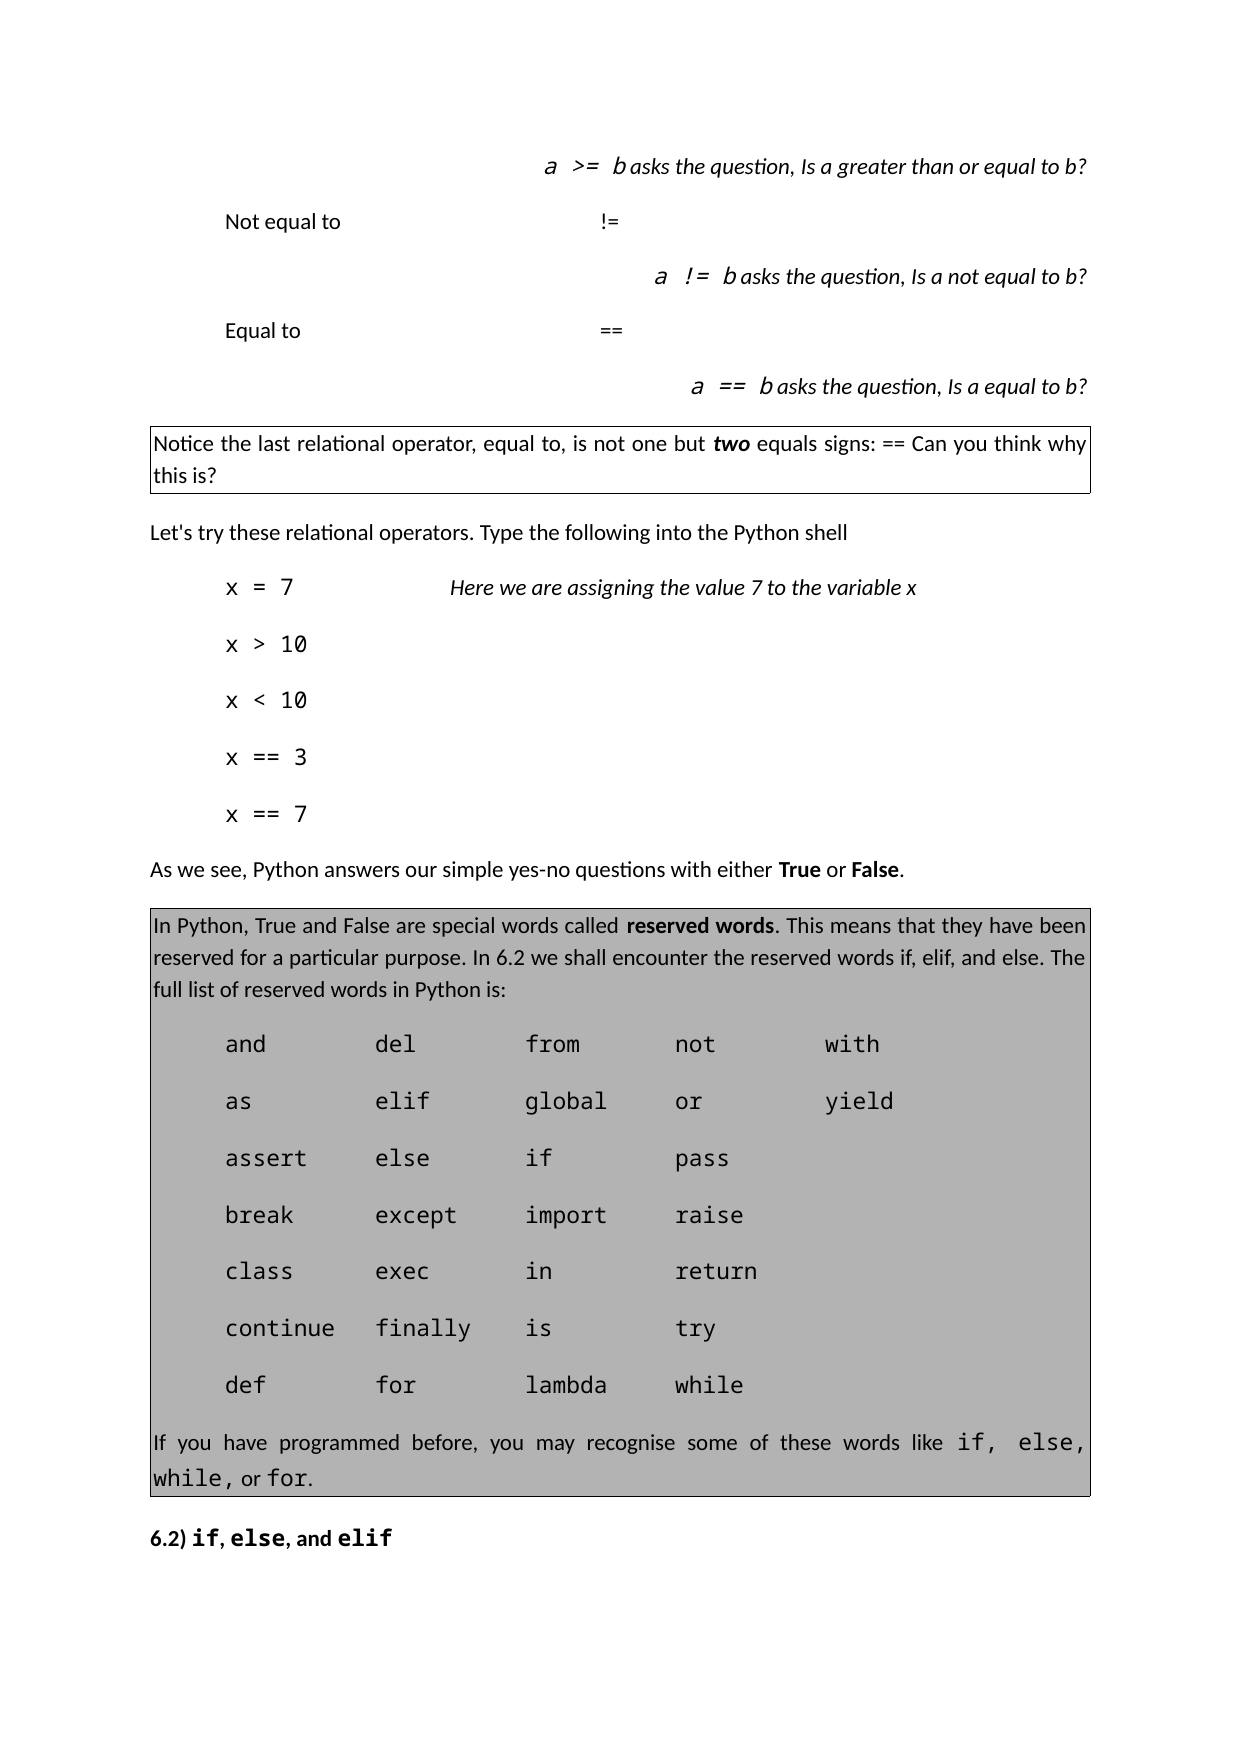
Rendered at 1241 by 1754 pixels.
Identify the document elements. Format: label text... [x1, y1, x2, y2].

text x = 7 Here we are assigning the value 7 to the variable x [150, 571, 1090, 602]
text class exec in return [151, 1252, 1090, 1287]
text a != b asks the question, Is a not equal to b? [150, 260, 1090, 291]
text Not equal to != [150, 207, 1090, 235]
text x > 10 [150, 628, 1090, 659]
text Let's try these relational operators. Type the following into the Python shell [150, 518, 1090, 546]
text a >= b asks the question, Is a greater than or equal to b? [150, 150, 1090, 181]
text break except import raise [151, 1195, 1090, 1230]
text Equal to == [150, 317, 1090, 344]
text continue finally is try [151, 1309, 1090, 1343]
text As we see, Python answers our simple yes-no questions with either True or False. [150, 855, 1090, 883]
text x < 10 [150, 684, 1090, 716]
text If you have programmed before, you may recognise some of these words like if, else, while, or for. [151, 1422, 1090, 1496]
text as elif global or yield [151, 1082, 1090, 1116]
text x == 3 [150, 741, 1090, 772]
text a == b asks the question, Is a equal to b? [150, 369, 1090, 401]
text and del from not with [151, 1025, 1090, 1059]
text def for lambda while [151, 1366, 1090, 1400]
text x == 7 [150, 798, 1090, 829]
text 6.2) if, else, and elif [150, 1521, 1090, 1553]
text assert else if pass [151, 1139, 1090, 1173]
text In Python, True and False are special words called reserved words. This means that they have been reserved for a particular purpose. In 6.2 we shall encounter the reserved words if, elif, and else. The full list of reserved words in Python is: [151, 909, 1090, 1003]
text Notice the last relational operator, equal to, is not one but two equals signs: == Can you think why this is? [151, 427, 1090, 493]
